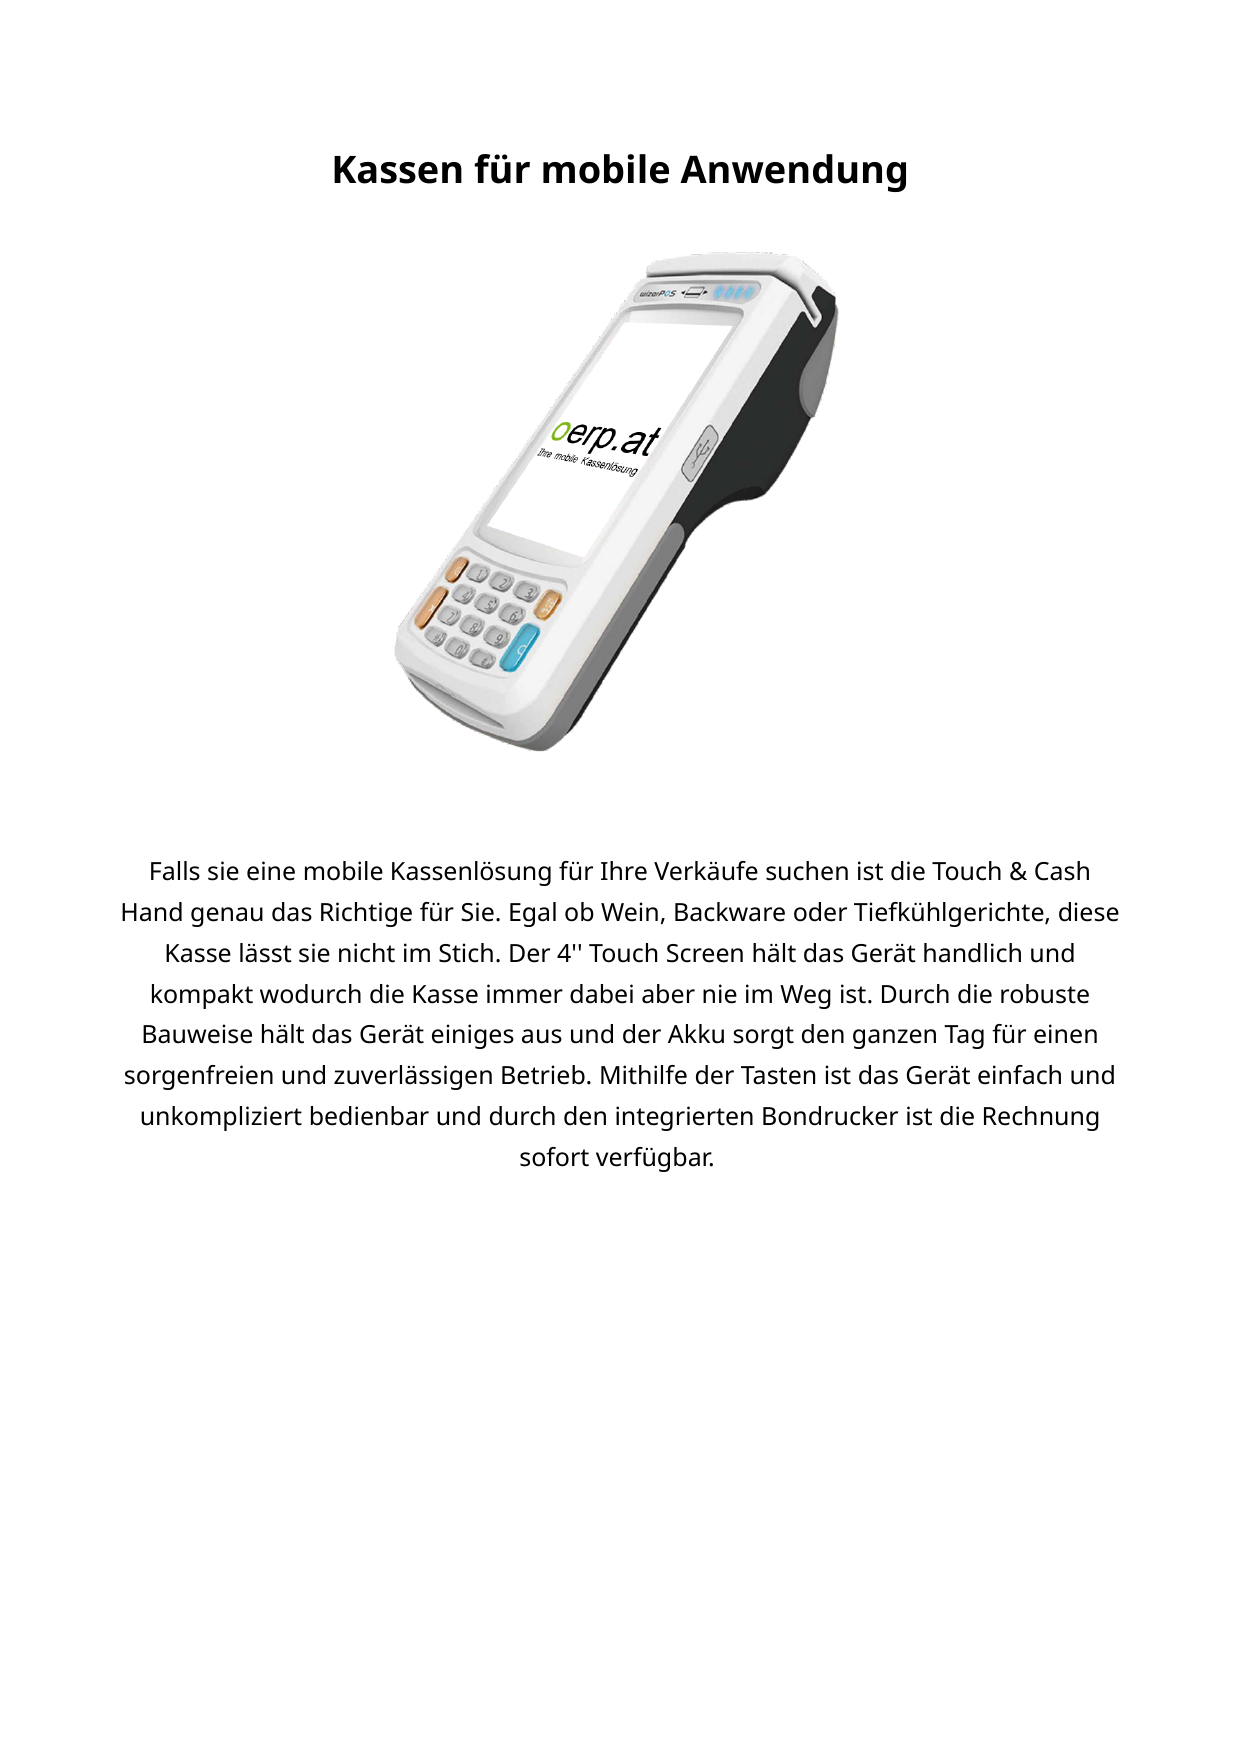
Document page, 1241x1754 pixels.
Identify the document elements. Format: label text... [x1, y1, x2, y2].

subtitle Kassen für mobile Anwendung [118, 143, 1122, 195]
text Falls sie eine mobile Kassenlösung für Ihre Verkäufe suchen ist die Touch & Cash Hand genau das Richtige für Sie. Egal ob Wein, Backware oder Tiefkühlgerichte, diese Kasse lässt sie nicht im Stich. Der 4'' Touch Screen hält das Gerät handlich und kompakt wodurch die Kasse immer dabei aber nie im Weg ist. Durch die robuste Bauweise hält das Gerät einiges aus und der Akku sorgt den ganzen Tag für einen sorgenfreien und zuverlässigen Betrieb. Mithilfe der Tasten ist das Gerät einfach und unkompliziert bedienbar und durch den integrierten Bondrucker ist die Rechnung sofort verfügbar. [118, 854, 1122, 1174]
picture [359, 207, 881, 792]
